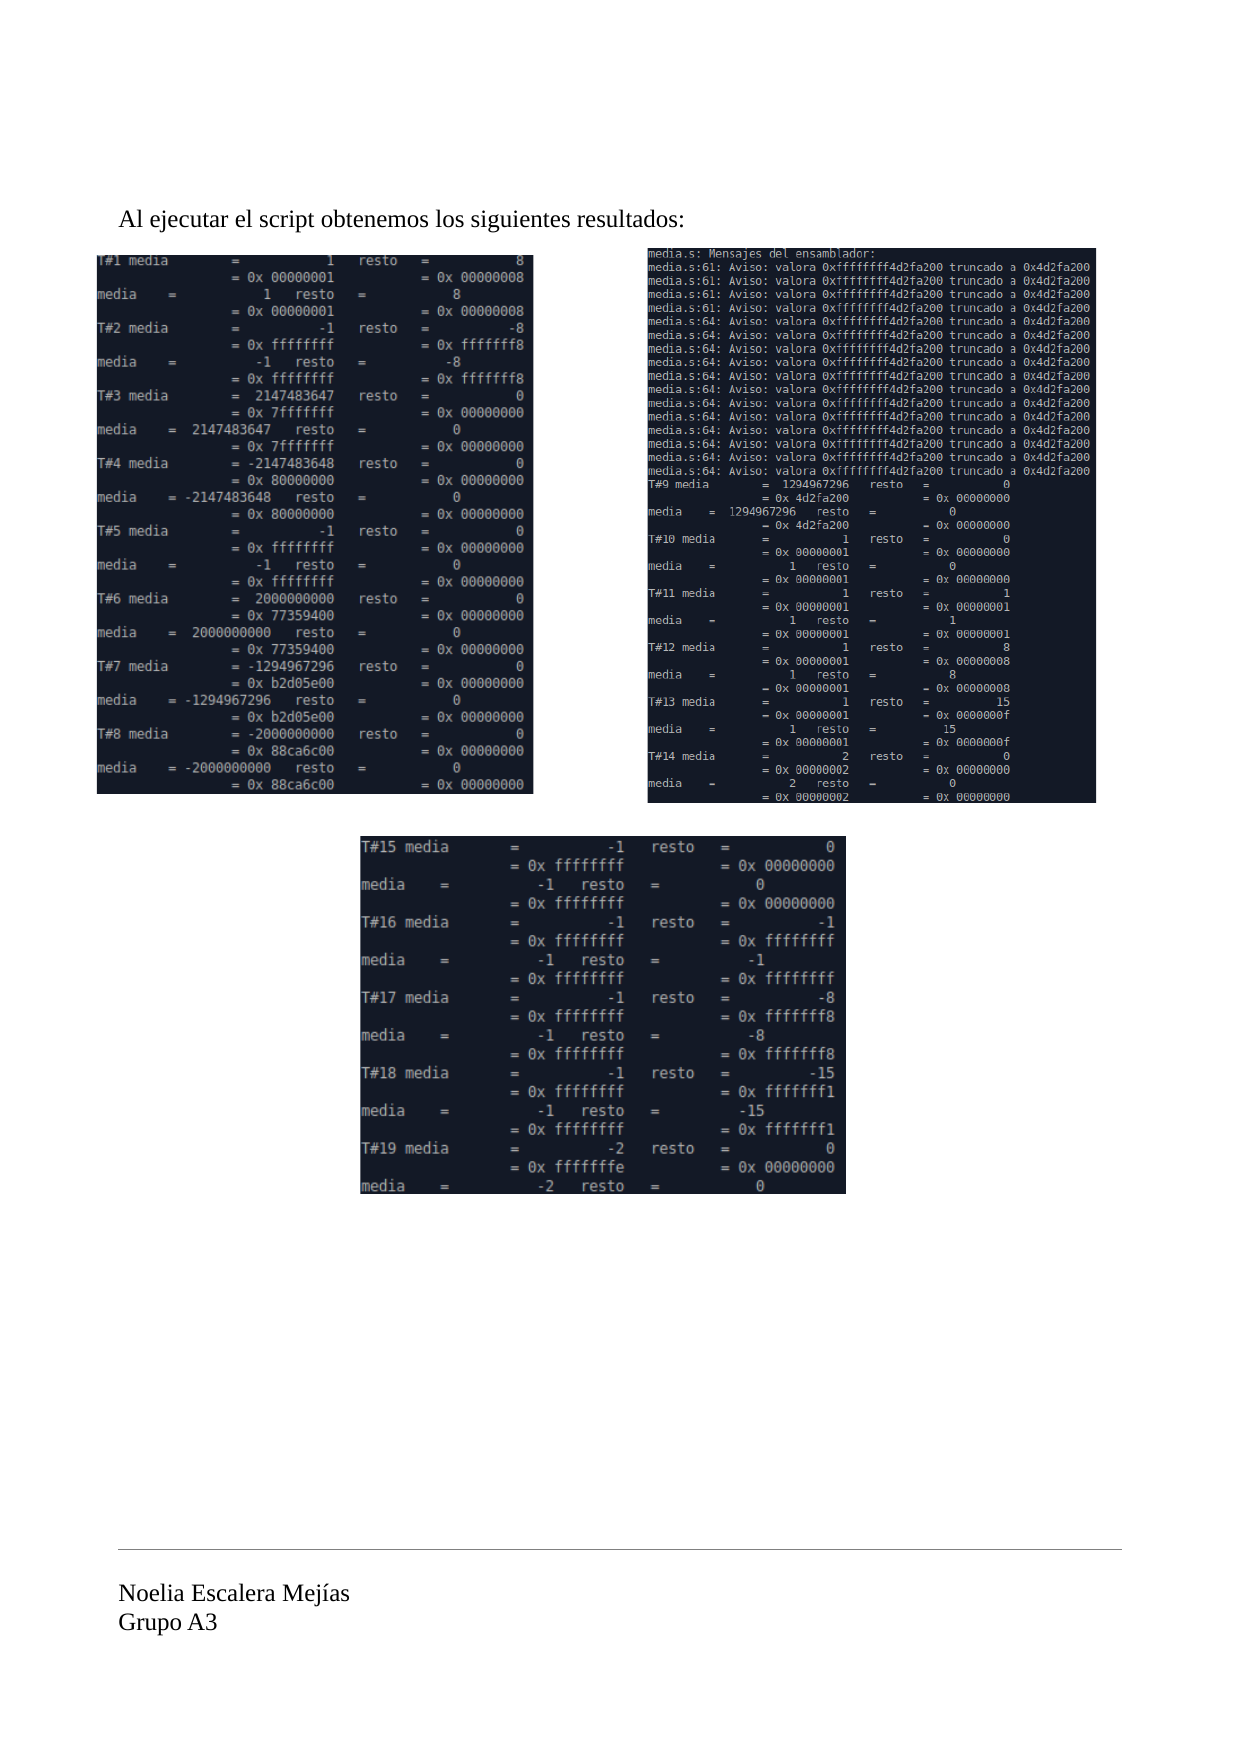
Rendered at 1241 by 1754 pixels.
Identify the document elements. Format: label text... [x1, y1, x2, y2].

picture [360, 836, 846, 1194]
text Al ejecutar el script obtenemos los siguientes resultados: [118, 204, 1122, 233]
picture [96, 255, 534, 794]
picture [647, 248, 1097, 803]
